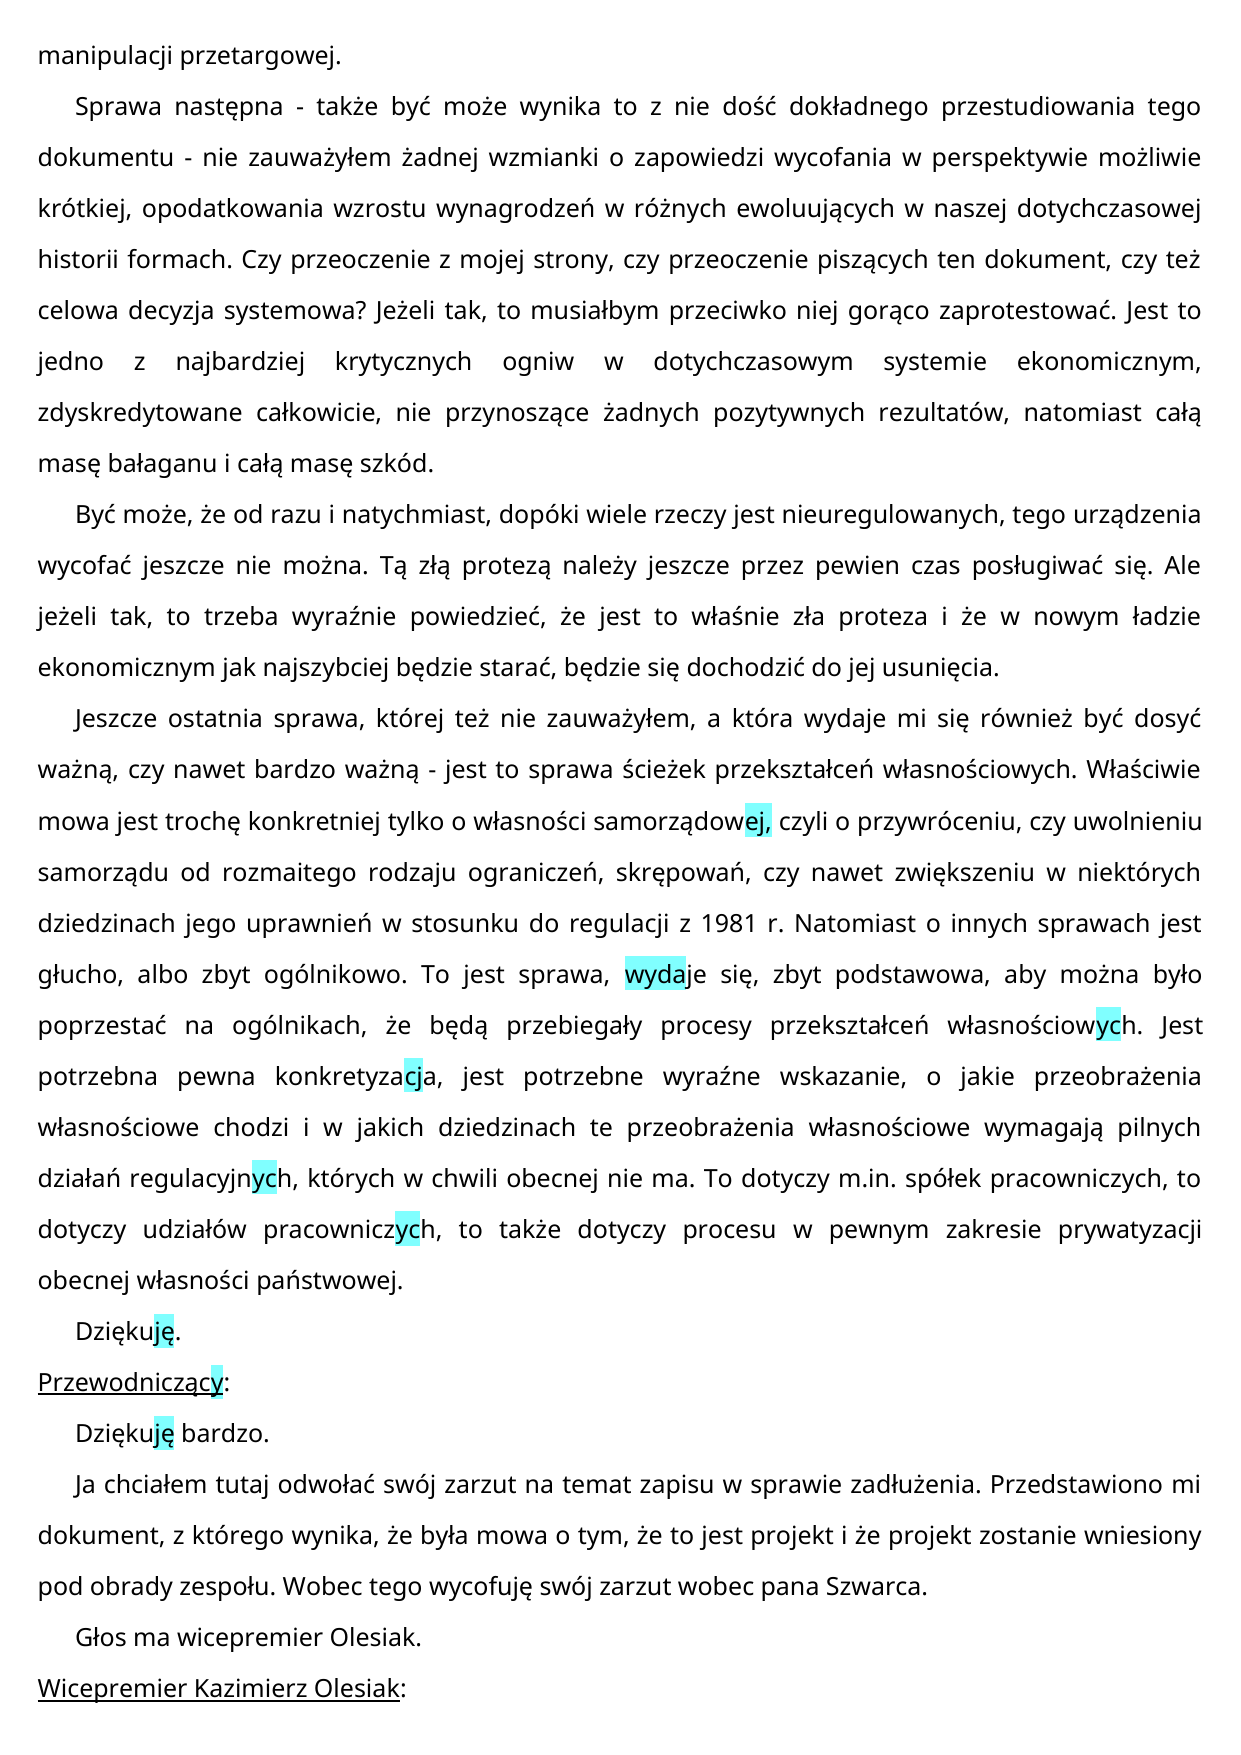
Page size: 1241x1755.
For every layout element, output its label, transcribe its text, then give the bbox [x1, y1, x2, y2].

text Jeszcze ostatnia sprawa, której też nie zauważyłem, a która wydaje mi się również być dosyć ważną, czy nawet bardzo ważną - jest to sprawa ścieżek przekształceń własnościowych. Właściwie mowa jest trochę konkretniej tylko o własności samorządowej, czyli o przywróceniu, czy uwolnieniu samorządu od rozmaitego rodzaju ograniczeń, skrępowań, czy nawet zwiększeniu w niektórych dziedzinach jego uprawnień w stosunku do regulacji z 1981 r. Natomiast o innych sprawach jest głucho, albo zbyt ogólnikowo. To jest sprawa, wydaje się, zbyt podstawowa, aby można było poprzestać na ogólnikach, że będą przebiegały procesy przekształceń własnościowych. Jest potrzebna pewna konkretyzacja, jest potrzebne wyraźne wskazanie, o jakie przeobrażenia własnościowe chodzi i w jakich dziedzinach te przeobrażenia własnościowe wymagają pilnych działań regulacyjnych, których w chwili obecnej nie ma. To dotyczy m.in. spółek pracowniczych, to dotyczy udziałów pracowniczych, to także dotyczy procesu w pewnym zakresie prywatyzacji obecnej własności państwowej. [37, 701, 1203, 1297]
text Być może, że od razu i natychmiast, dopóki wiele rzeczy jest nieuregulowanych, tego urządzenia wycofać jeszcze nie można. Tą złą protezą należy jeszcze przez pewien czas posługiwać się. Ale jeżeli tak, to trzeba wyraźnie powiedzieć, że jest to właśnie zła proteza i że w nowym ładzie ekonomicznym jak najszybciej będzie starać, będzie się dochodzić do jej usunięcia. [37, 497, 1203, 684]
text Dziękuję bardzo. [37, 1416, 1203, 1450]
text Ja chciałem tutaj odwołać swój zarzut na temat zapisu w sprawie zadłużenia. Przedstawiono mi dokument, z którego wynika, że była mowa o tym, że to jest projekt i że projekt zostanie wniesiony pod obrady zespołu. Wobec tego wycofuję swój zarzut wobec pana Szwarca. [37, 1467, 1203, 1603]
text Dziękuję. [37, 1313, 1203, 1348]
text Sprawa następna - także być może wynika to z nie dość dokładnego przestudiowania tego dokumentu - nie zauważyłem żadnej wzmianki o zapowiedzi wycofania w perspektywie możliwie krótkiej, opodatkowania wzrostu wynagrodzeń w różnych ewoluujących w naszej dotychczasowej historii formach. Czy przeoczenie z mojej strony, czy przeoczenie piszących ten dokument, czy też celowa decyzja systemowa? Jeżeli tak, to musiałbym przeciwko niej gorąco zaprotestować. Jest to jedno z najbardziej krytycznych ogniw w dotychczasowym systemie ekonomicznym, zdyskredytowane całkowicie, nie przynoszące żadnych pozytywnych rezultatów, natomiast całą masę bałaganu i całą masę szkód. [37, 88, 1203, 480]
text Przewodniczący: [37, 1364, 1203, 1399]
text manipulacji przetargowej. [37, 37, 1203, 72]
text Wicepremier Kazimierz Olesiak: [37, 1671, 1203, 1705]
text Głos ma wicepremier Olesiak. [37, 1620, 1203, 1654]
